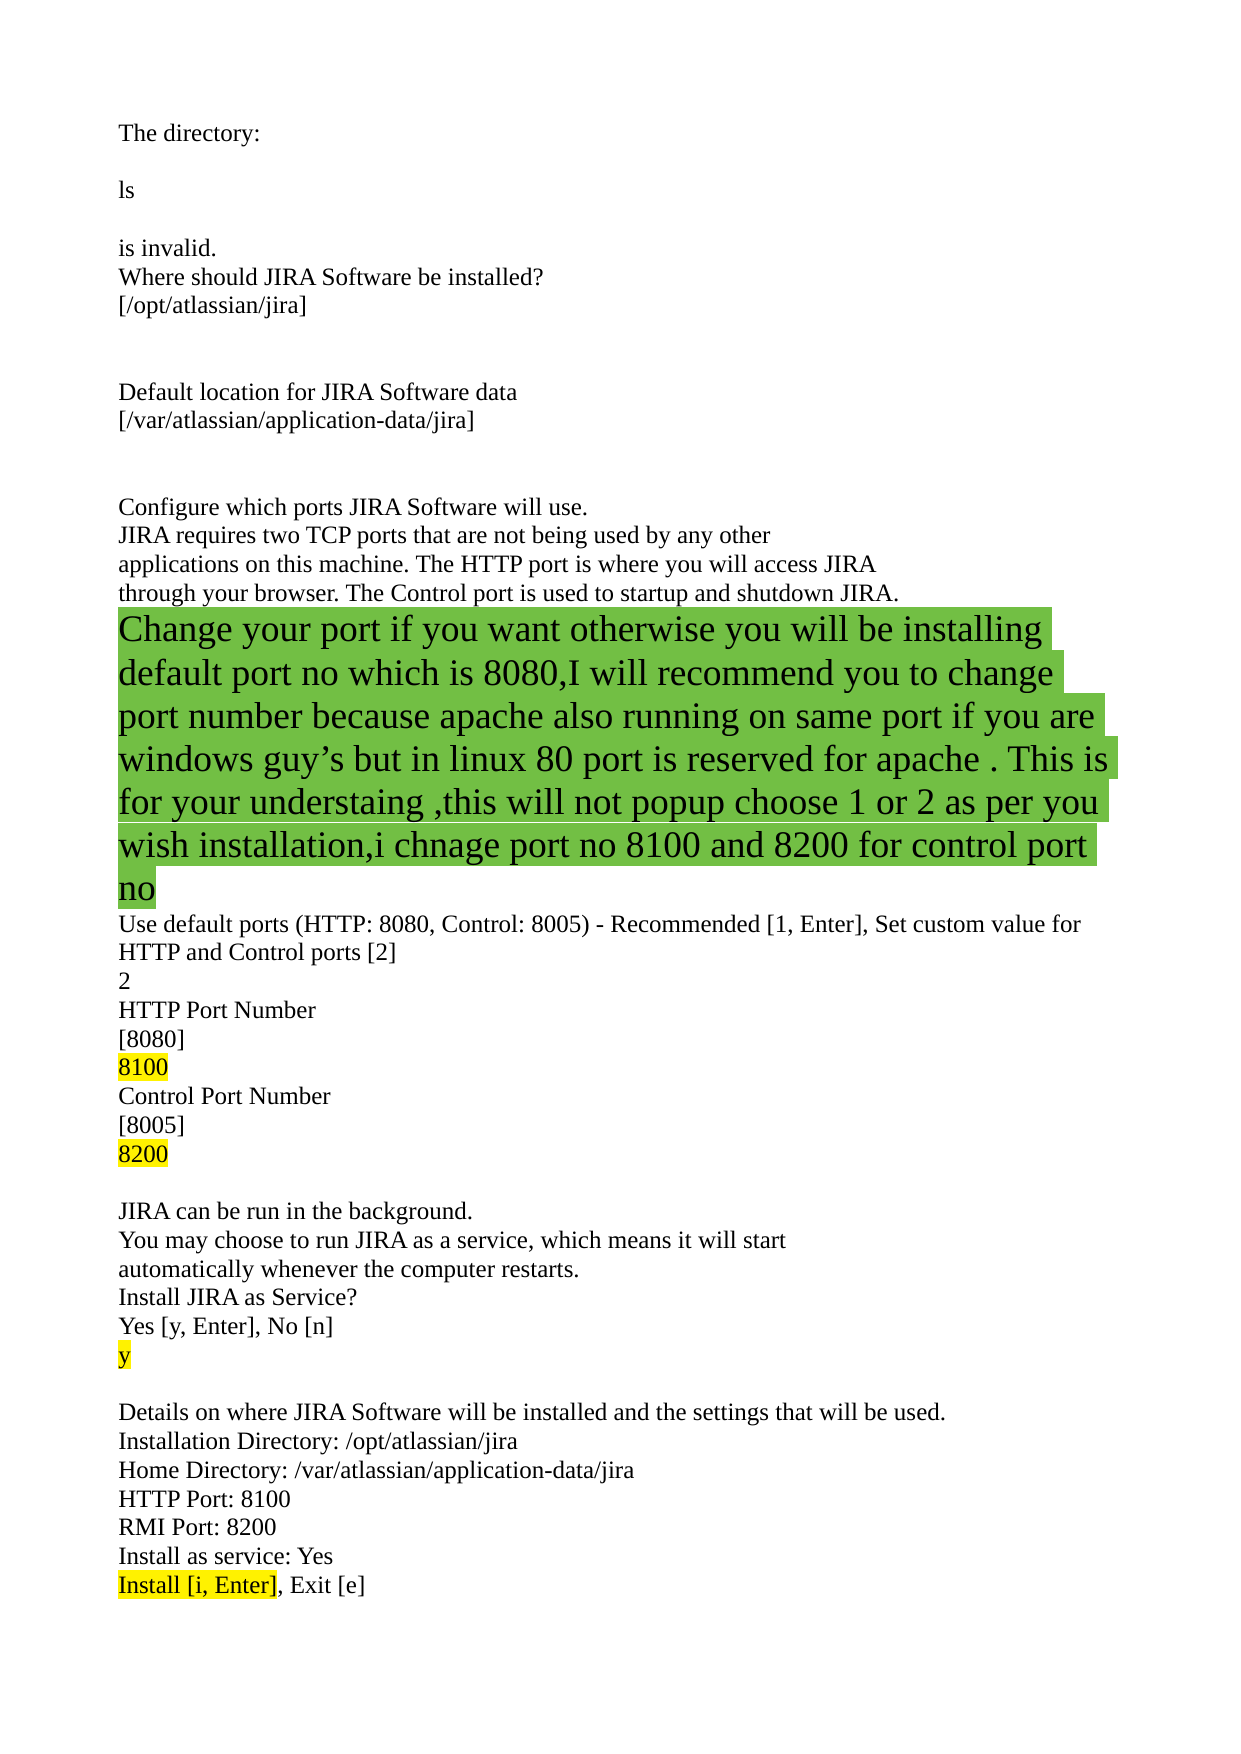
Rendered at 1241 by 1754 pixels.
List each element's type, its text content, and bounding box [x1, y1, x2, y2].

text Installation Directory: /opt/atlassian/jira [118, 1426, 1122, 1455]
text Where should JIRA Software be installed? [118, 262, 1122, 291]
text Change your port if you want otherwise you will be installing default port no which is 8080,I will recommend you to change port number because apache also running on same port if you are windows guy’s but in linux 80 port is reserved for apache . This is for your understaing ,this will not popup choose 1 or 2 as per you wish installation,i chnage port no 8100 and 8200 for control port no [118, 607, 1122, 909]
text Install JIRA as Service? [118, 1282, 1122, 1311]
text 8100 [118, 1052, 1122, 1081]
text You may choose to run JIRA as a service, which means it will start [118, 1225, 1122, 1254]
text Control Port Number [118, 1081, 1122, 1110]
text applications on this machine. The HTTP port is where you will access JIRA [118, 549, 1122, 578]
text automatically whenever the computer restarts. [118, 1254, 1122, 1282]
text HTTP Port Number [118, 995, 1122, 1024]
text Details on where JIRA Software will be installed and the settings that will be used. [118, 1397, 1122, 1426]
text through your browser. The Control port is used to startup and shutdown JIRA. [118, 578, 1122, 607]
text Default location for JIRA Software data [118, 377, 1122, 406]
text Use default ports (HTTP: 8080, Control: 8005) - Recommended [1, Enter], Set custom value for HTTP and Control ports [2] [118, 909, 1122, 966]
text [8005] [118, 1110, 1122, 1139]
text 2 [118, 966, 1122, 995]
text JIRA requires two TCP ports that are not being used by any other [118, 521, 1122, 549]
text 8200 [118, 1139, 1122, 1167]
text Configure which ports JIRA Software will use. [118, 492, 1122, 521]
text [8080] [118, 1024, 1122, 1052]
text Yes [y, Enter], No [n] [118, 1311, 1122, 1340]
text JIRA can be run in the background. [118, 1196, 1122, 1225]
text The directory: [118, 118, 1122, 147]
text Install as service: Yes [118, 1541, 1122, 1570]
text Home Directory: /var/atlassian/application-data/jira [118, 1455, 1122, 1484]
text [/opt/atlassian/jira] [118, 291, 1122, 319]
text y [118, 1340, 1122, 1369]
text HTTP Port: 8100 [118, 1484, 1122, 1512]
text is invalid. [118, 233, 1122, 262]
text [/var/atlassian/application-data/jira] [118, 406, 1122, 434]
text RMI Port: 8200 [118, 1512, 1122, 1541]
text ls [118, 176, 1122, 204]
text Install [i, Enter], Exit [e] [118, 1570, 1122, 1599]
